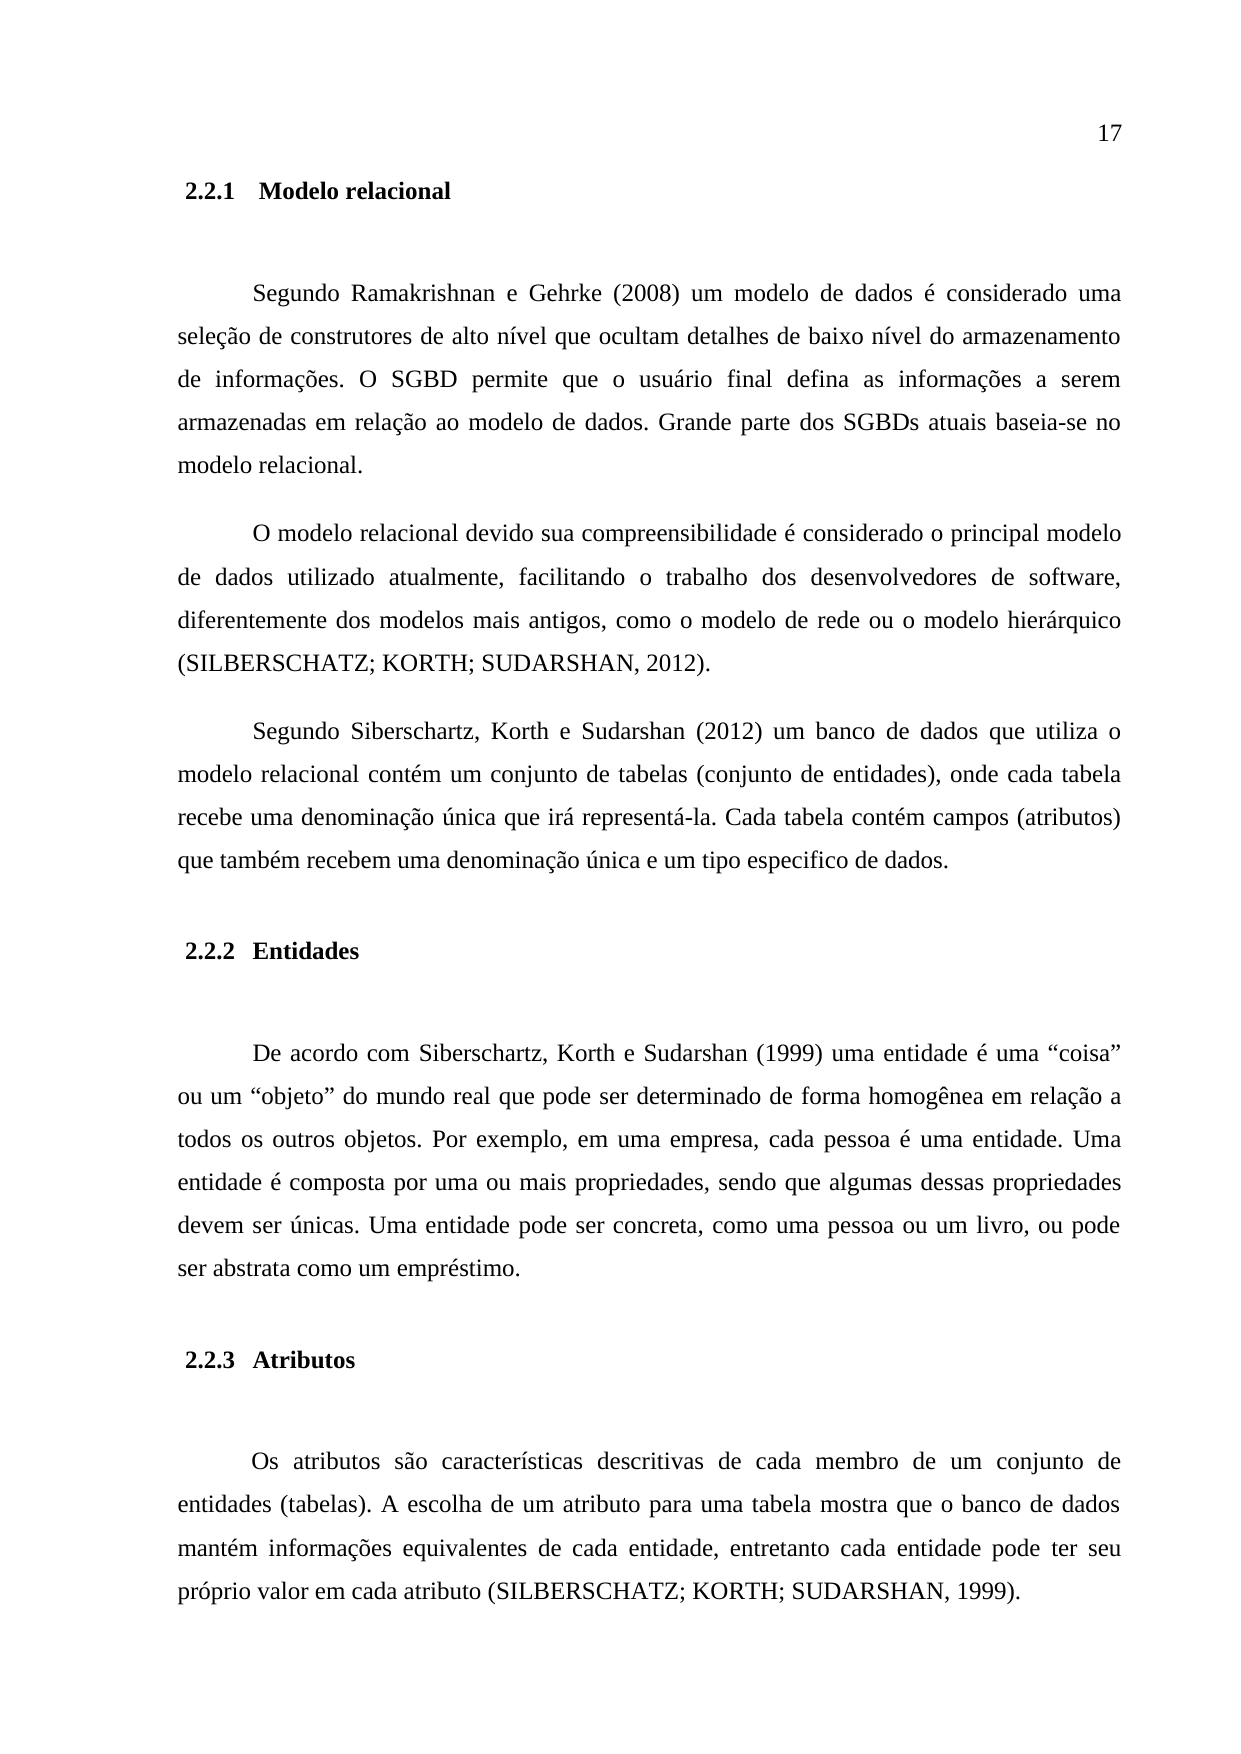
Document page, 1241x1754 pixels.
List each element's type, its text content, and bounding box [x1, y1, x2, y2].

text Segundo Ramakrishnan e Gehrke (2008) um modelo de dados é considerado uma seleção de construtores de alto nível que ocultam detalhes de baixo nível do armazenamento de informações. O SGBD permite que o usuário final defina as informações a serem armazenadas em relação ao modelo de dados. Grande parte dos SGBDs atuais baseia-se no modelo relacional. [177, 278, 1122, 479]
text Os atributos são características descritivas de cada membro de um conjunto de entidades (tabelas). A escolha de um atributo para uma tabela mostra que o banco de dados mantém informações equivalentes de cada entidade, entretanto cada entidade pode ter seu próprio valor em cada atributo (SILBERSCHATZ; KORTH; SUDARSHAN, 1999). [177, 1446, 1122, 1604]
list Atributos [185, 1345, 1122, 1373]
list Entidades [185, 936, 1122, 965]
text De acordo com Siberschartz, Korth e Sudarshan (1999) uma entidade é uma “coisa” ou um “objeto” do mundo real que pode ser determinado de forma homogênea em relação a todos os outros objetos. Por exemplo, em uma empresa, cada pessoa é uma entidade. Uma entidade é composta por uma ou mais propriedades, sendo que algumas dessas propriedades devem ser únicas. Uma entidade pode ser concreta, como uma pessoa ou um livro, ou pode ser abstrata como um empréstimo. [177, 1038, 1122, 1282]
text Segundo Siberschartz, Korth e Sudarshan (2012) um banco de dados que utiliza o modelo relacional contém um conjunto de tabelas (conjunto de entidades), onde cada tabela recebe uma denominação única que irá representá-la. Cada tabela contém campos (atributos) que também recebem uma denominação única e um tipo especifico de dados. [177, 716, 1122, 874]
list Modelo relacional [185, 176, 1122, 205]
text O modelo relacional devido sua compreensibilidade é considerado o principal modelo de dados utilizado atualmente, facilitando o trabalho dos desenvolvedores de software, diferentemente dos modelos mais antigos, como o modelo de rede ou o modelo hierárquico (SILBERSCHATZ; KORTH; SUDARSHAN, 2012). [177, 518, 1122, 677]
